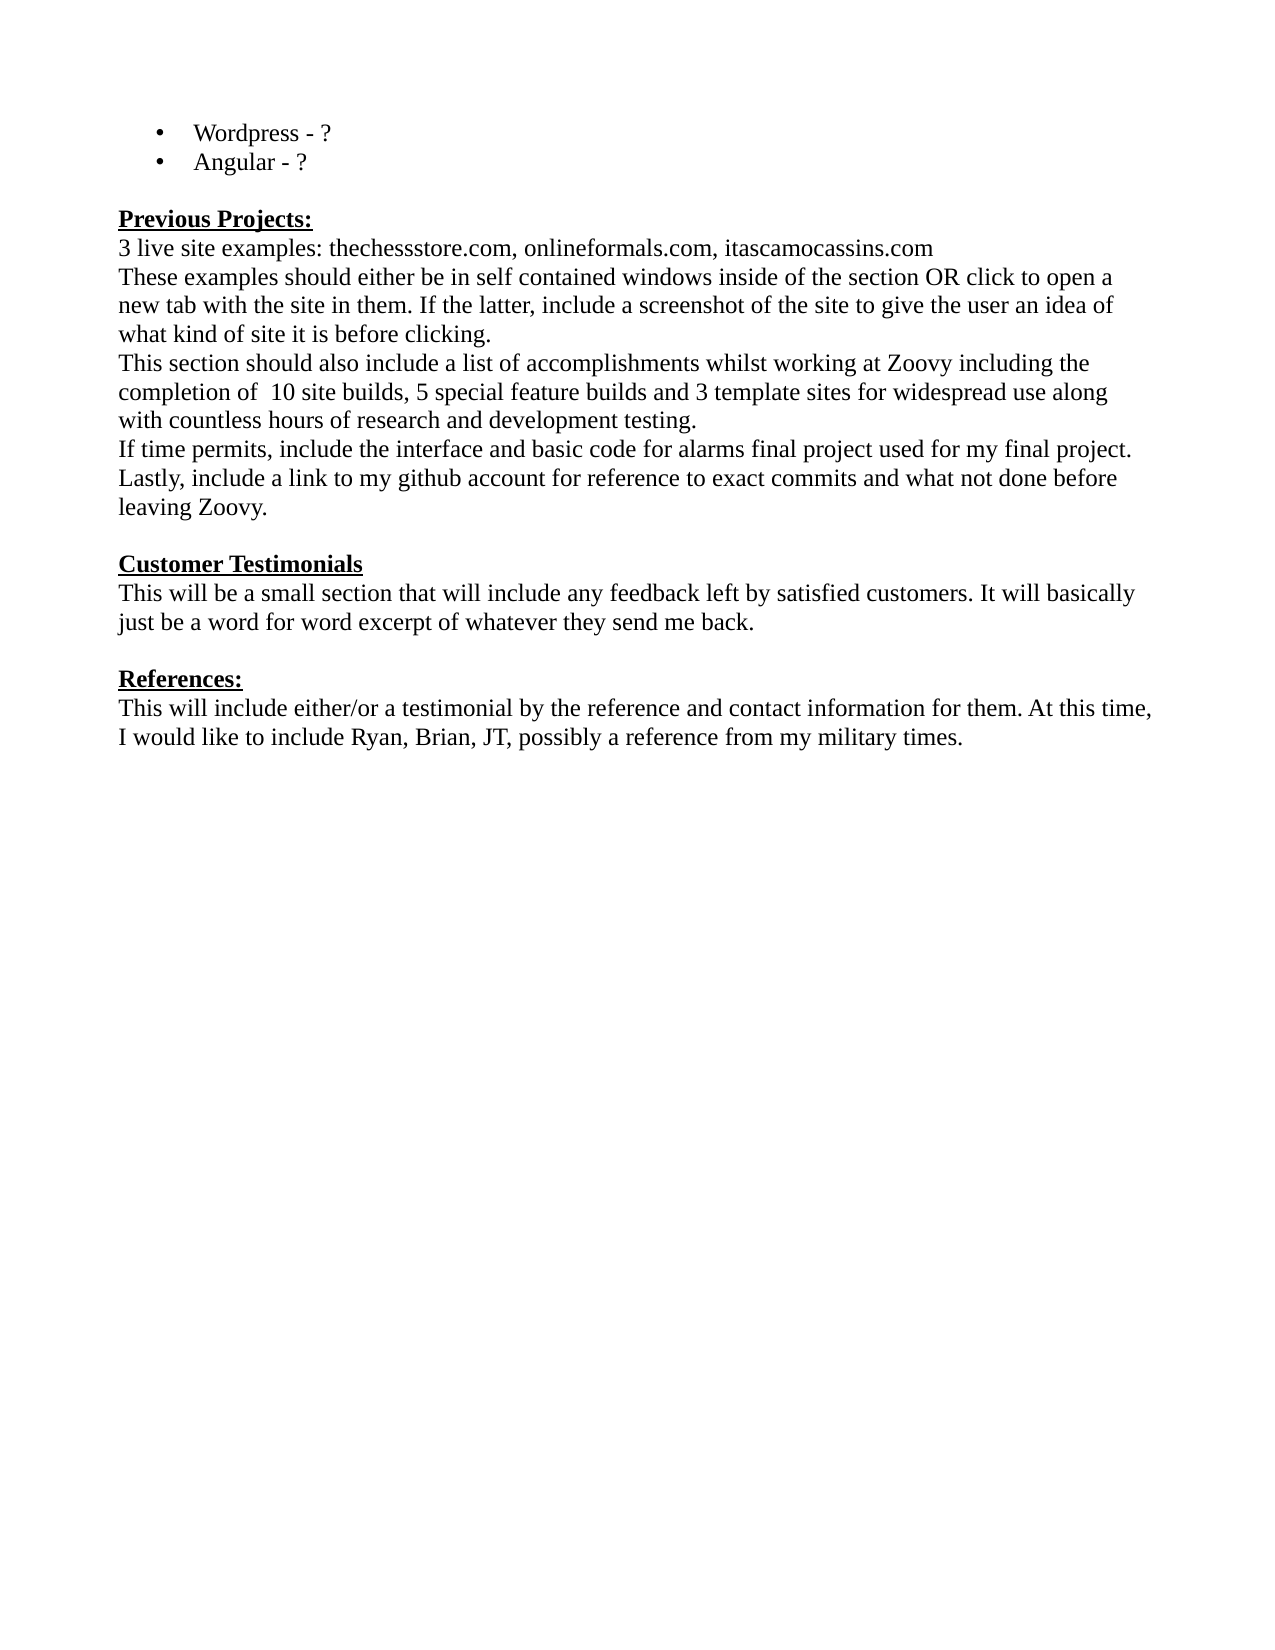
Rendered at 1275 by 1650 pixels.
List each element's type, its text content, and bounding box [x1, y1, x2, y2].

list Wordpress - ? [156, 118, 1157, 147]
text Previous Projects: 3 live site examples: thechessstore.com, onlineformals.com, itascamocassins.com [118, 204, 1157, 262]
text These examples should either be in self contained windows inside of the section OR click to open a new tab with the site in them. If the latter, include a screenshot of the site to give the user an idea of what kind of site it is before clicking. This section should also include a list of accomplishments whilst working at Zoovy including the completion of 10 site builds, 5 special feature builds and 3 template sites for widespread use along with countless hours of research and development testing. If time permits, include the interface and basic code for alarms final project used for my final project. Lastly, include a link to my github account for reference to exact commits and what not done before leaving Zoovy. Customer Testimonials This will be a small section that will include any feedback left by satisfied customers. It will basically just be a word for word excerpt of whatever they send me back. References: This will include either/or a testimonial by the reference and contact information for them. At this time, I would like to include Ryan, Brian, JT, possibly a reference from my military times. [118, 262, 1157, 751]
list Angular - ? [156, 147, 1157, 176]
